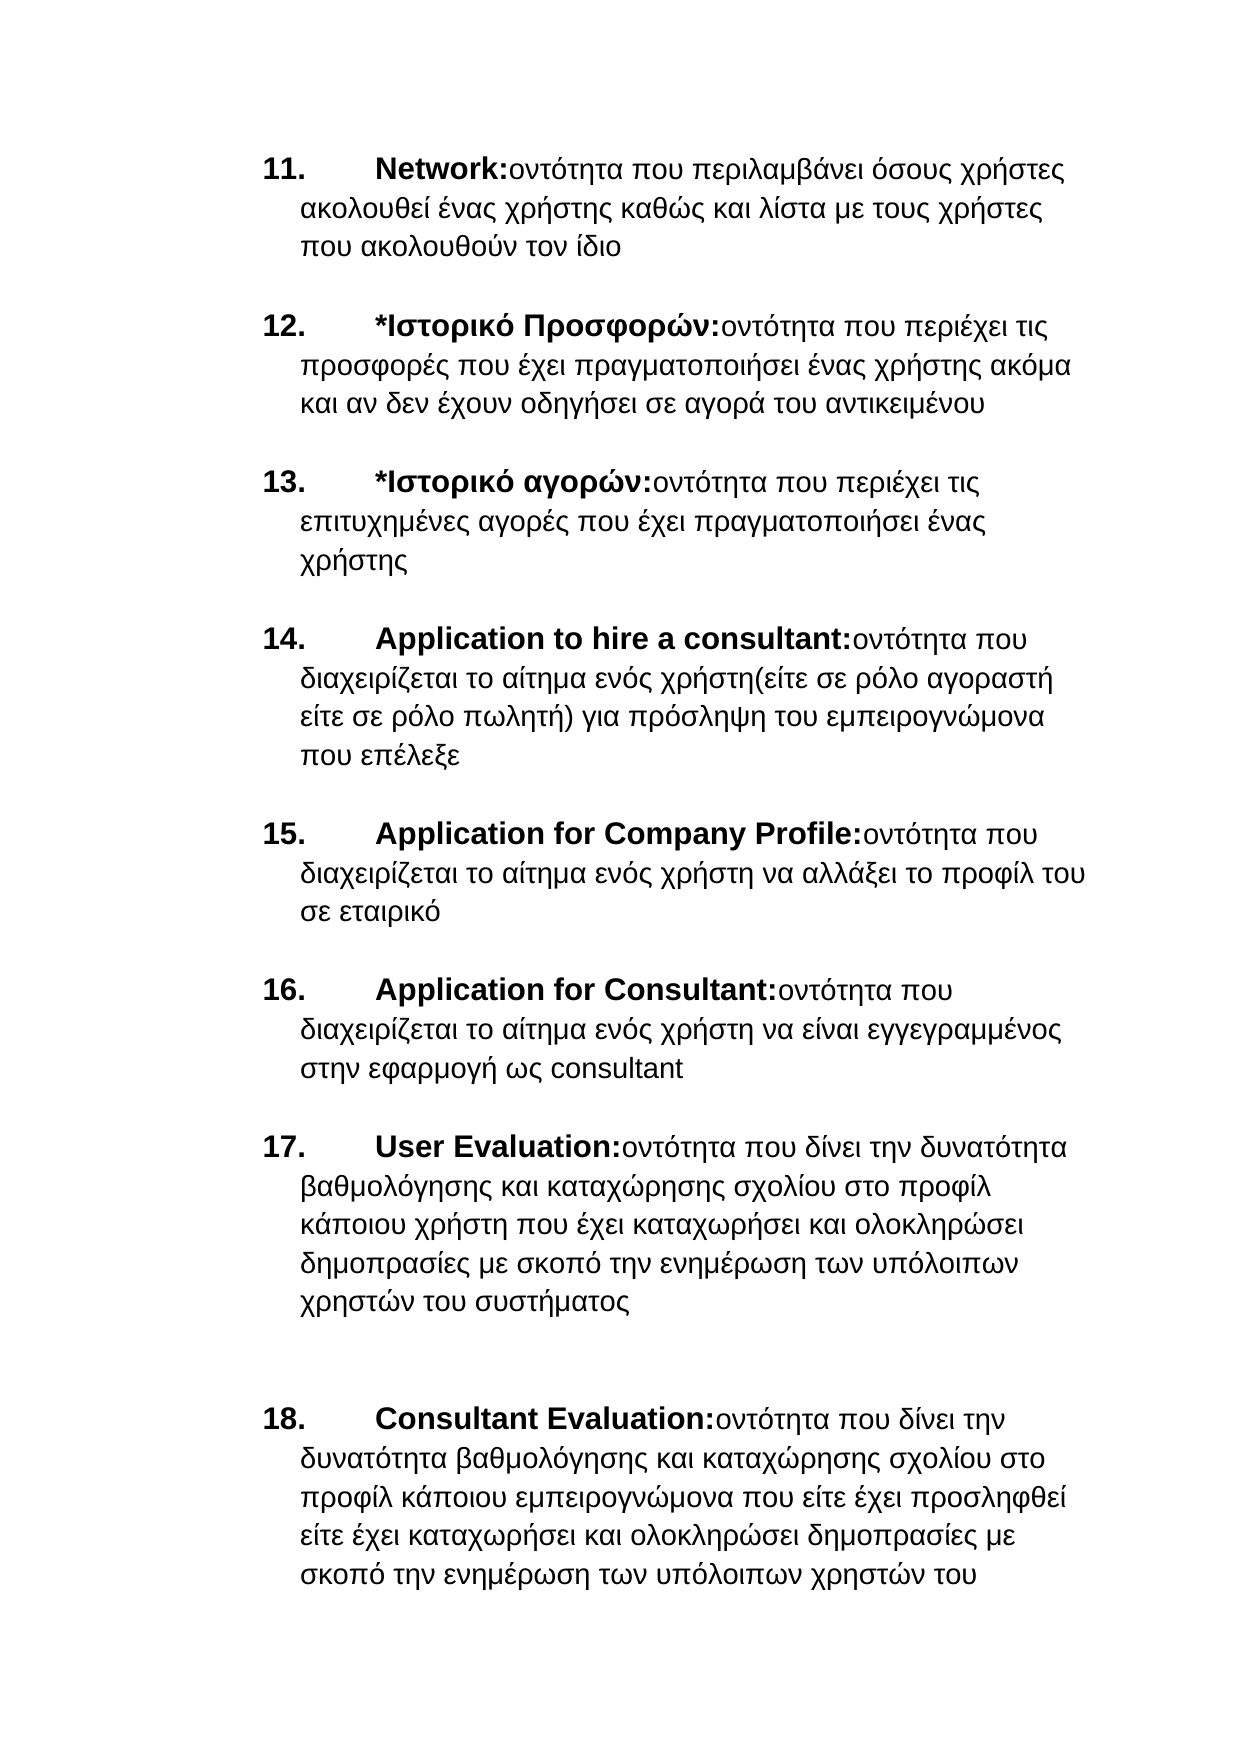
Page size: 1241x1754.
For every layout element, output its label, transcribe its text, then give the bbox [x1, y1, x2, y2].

list Consultant Evaluation:οντότητα που δίνει την δυνατότητα βαθμολόγησης και καταχώρησης σχολίου στο προφίλ κάποιου εμπειρογνώμονα που είτε έχει προσληφθεί είτε έχει καταχωρήσει και ολοκληρώσει δημοπρασίες με σκοπό την ενημέρωση των υπόλοιπων χρηστών του [262, 1400, 1090, 1590]
list User Evaluation:οντότητα που δίνει την δυνατότητα βαθμολόγησης και καταχώρησης σχολίου στο προφίλ κάποιου χρήστη που έχει καταχωρήσει και ολοκληρώσει δημοπρασίες με σκοπό την ενημέρωση των υπόλοιπων χρηστών του συστήματος [262, 1128, 1090, 1318]
list Application for Company Profile:οντότητα που διαχειρίζεται το αίτημα ενός χρήστη να αλλάξει το προφίλ του σε εταιρικό [262, 815, 1090, 928]
list Application for Consultant:οντότητα που διαχειρίζεται το αίτημα ενός χρήστη να είναι εγγεγραμμένος στην εφαρμογή ως consultant [262, 971, 1090, 1084]
list Network:οντότητα που περιλαμβάνει όσους χρήστες ακολουθεί ένας χρήστης καθώς και λίστα με τους χρήστες που ακολουθούν τον ίδιο [262, 150, 1090, 263]
list *Ιστορικό αγορών:οντότητα που περιέχει τις επιτυχημένες αγορές που έχει πραγματοποιήσει ένας χρήστης [262, 463, 1090, 576]
list *Ιστορικό Προσφορών:οντότητα που περιέχει τις προσφορές που έχει πραγματοποιήσει ένας χρήστης ακόμα και αν δεν έχουν οδηγήσει σε αγορά του αντικειμένου [262, 307, 1090, 419]
list Application to hire a consultant:οντότητα που διαχειρίζεται το αίτημα ενός χρήστη(είτε σε ρόλο αγοραστή είτε σε ρόλο πωλητή) για πρόσληψη του εμπειρογνώμονα που επέλεξε [262, 620, 1090, 771]
